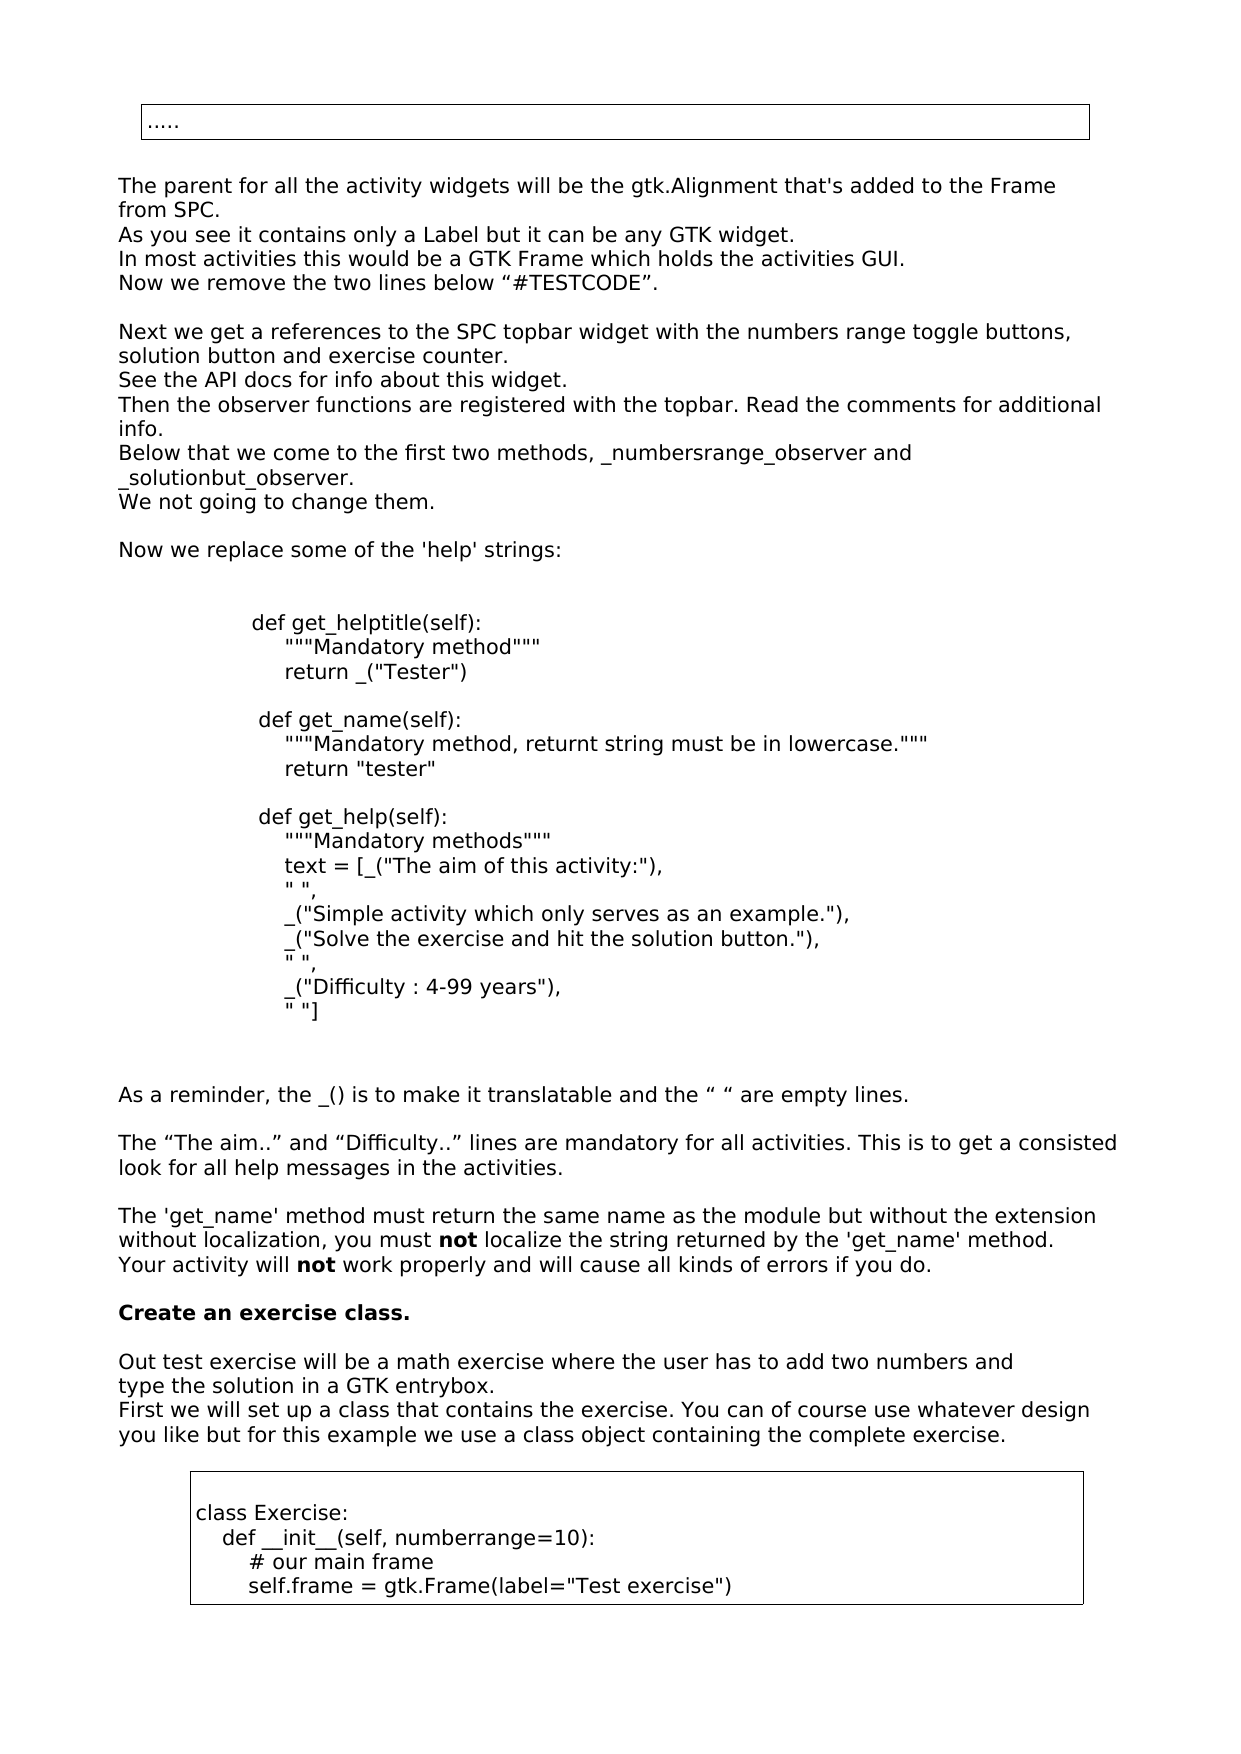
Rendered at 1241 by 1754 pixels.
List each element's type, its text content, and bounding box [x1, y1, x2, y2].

text As a reminder, the _() is to make it translatable and the “ “ are empty lines. [118, 1083, 1122, 1107]
text type the solution in a GTK entrybox. [118, 1374, 1122, 1398]
text See the API docs for info about this widget. [118, 368, 1122, 393]
text Out test exercise will be a math exercise where the user has to add two numbers and [118, 1350, 1122, 1374]
text from SPC. [118, 198, 1122, 223]
text The 'get_name' method must return the same name as the module but without the extension without localization, you must not localize the string returned by the 'get_name' method. [118, 1204, 1122, 1253]
text Below that we come to the first two methods, _numbersrange_observer and _solutionbut_observer. [118, 441, 1122, 490]
text Then the observer functions are registered with the topbar. Read the comments for additional info. [118, 393, 1122, 441]
text The parent for all the activity widgets will be the gtk.Alignment that's added to the Frame [118, 174, 1122, 198]
table_header def get_helptitle(self): """Mandatory method""" return _("Tester") def get_name(self): """Mandatory method, returnt string must be in lowercase.""" return "tester" def get_help(self): """Mandatory methods""" text = [_("The aim of this activity:"), " ", _("Simple activity which only serves as an example."), _("Solve the exercise and hit the solution button."), " ", _("Difficulty : 4-99 years"), " "] [238, 587, 991, 1048]
text In most activities this would be a GTK Frame which holds the activities GUI. [118, 247, 1122, 271]
text The “The aim..” and “Difficulty..” lines are mandatory for all activities. This is to get a consisted look for all help messages in the activities. [118, 1131, 1122, 1180]
text Create an exercise class. [118, 1301, 1122, 1326]
text We not going to change them. [118, 490, 1122, 514]
text Now we replace some of the 'help' strings: [118, 538, 1122, 563]
text Your activity will not work properly and will cause all kinds of errors if you do. [118, 1253, 1122, 1277]
table_header ..... [142, 105, 1089, 139]
text First we will set up a class that contains the exercise. You can of course use whatever design you like but for this example we use a class object containing the complete exercise. [118, 1398, 1122, 1447]
table_header class Exercise: def __init__(self, numberrange=10): # our main frame self.frame = gtk.Frame(label="Test exercise") [191, 1472, 1083, 1604]
text Now we remove the two lines below “#TESTCODE”. [118, 271, 1122, 296]
text As you see it contains only a Label but it can be any GTK widget. [118, 223, 1122, 247]
text Next we get a references to the SPC topbar widget with the numbers range toggle buttons, solution button and exercise counter. [118, 320, 1122, 368]
